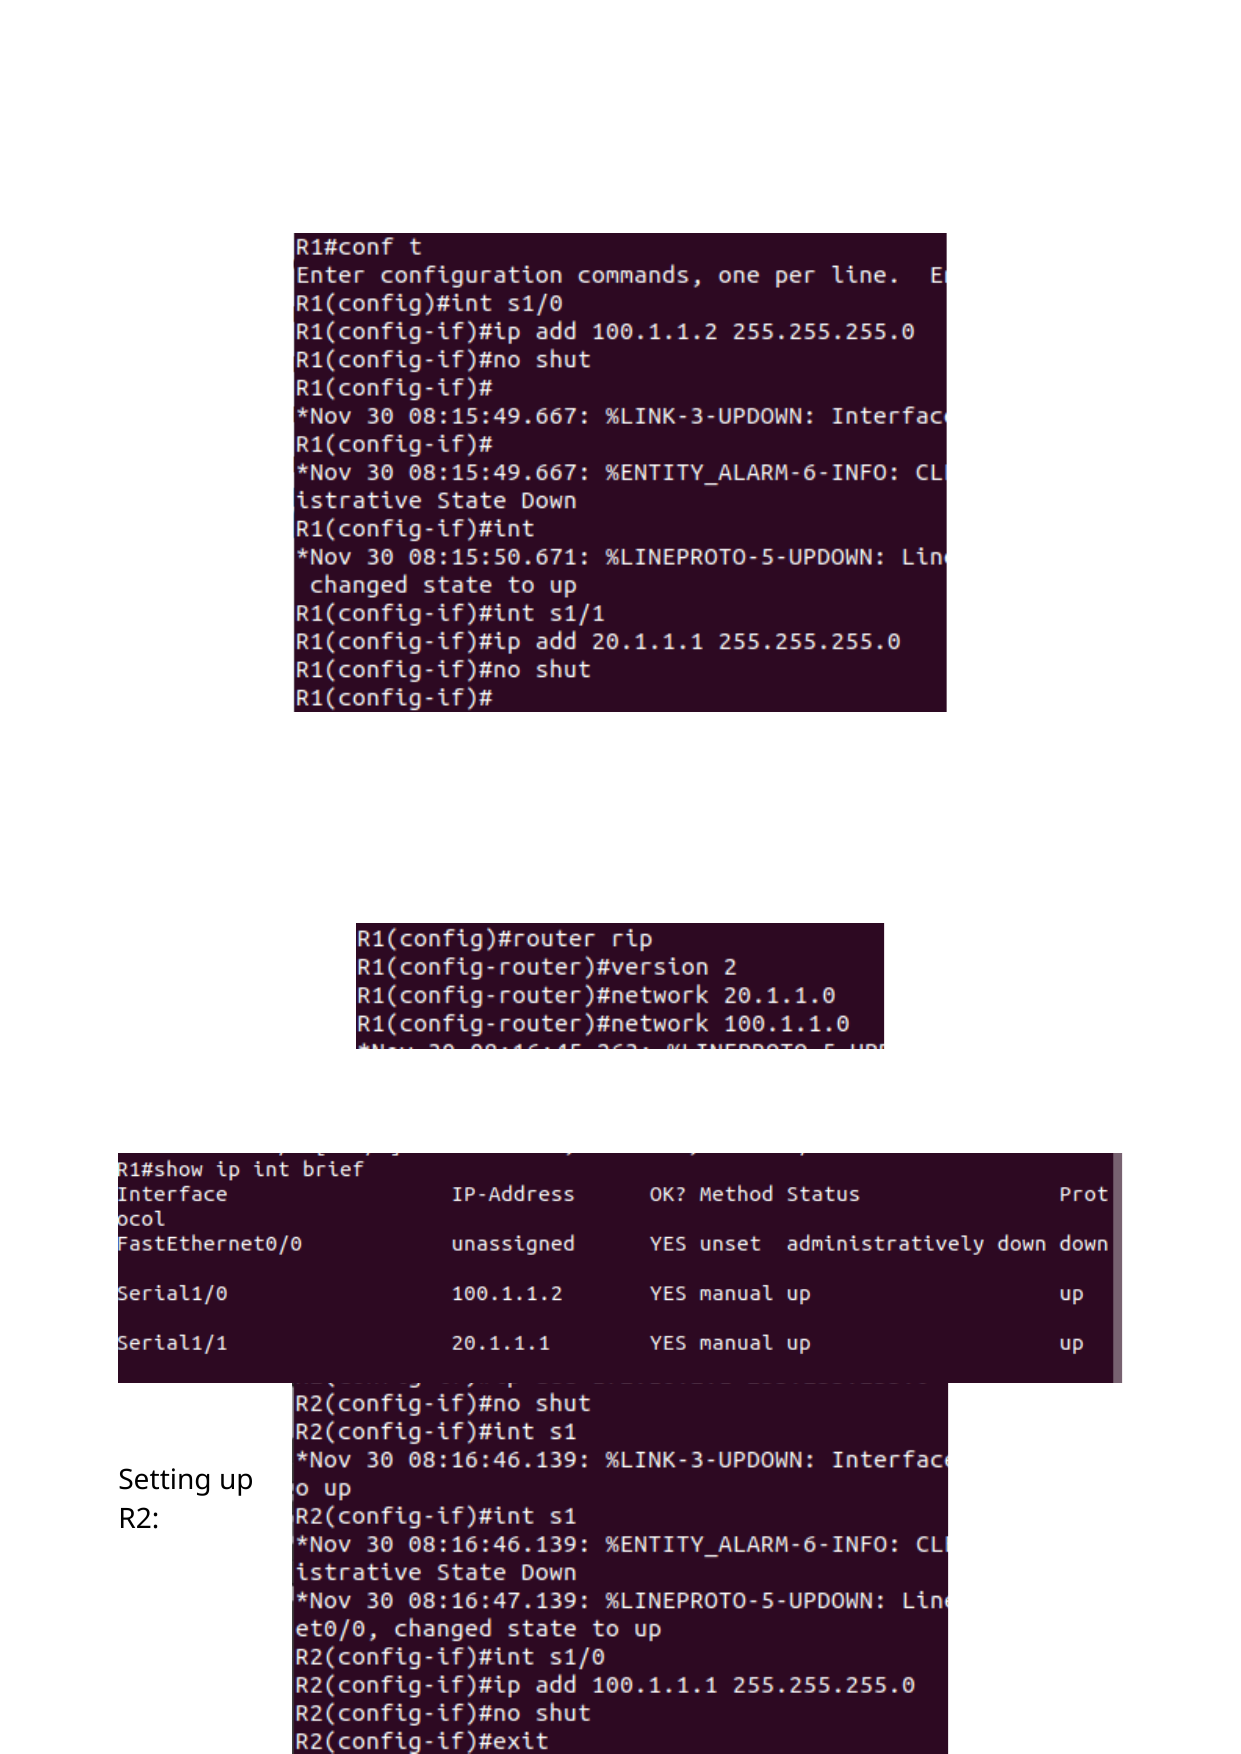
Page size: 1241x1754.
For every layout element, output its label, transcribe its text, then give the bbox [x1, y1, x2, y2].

picture [118, 1153, 1123, 1754]
picture [293, 233, 947, 712]
text [949, 1460, 1122, 1536]
picture [356, 923, 885, 1049]
text Setting up R2: [118, 1460, 292, 1536]
